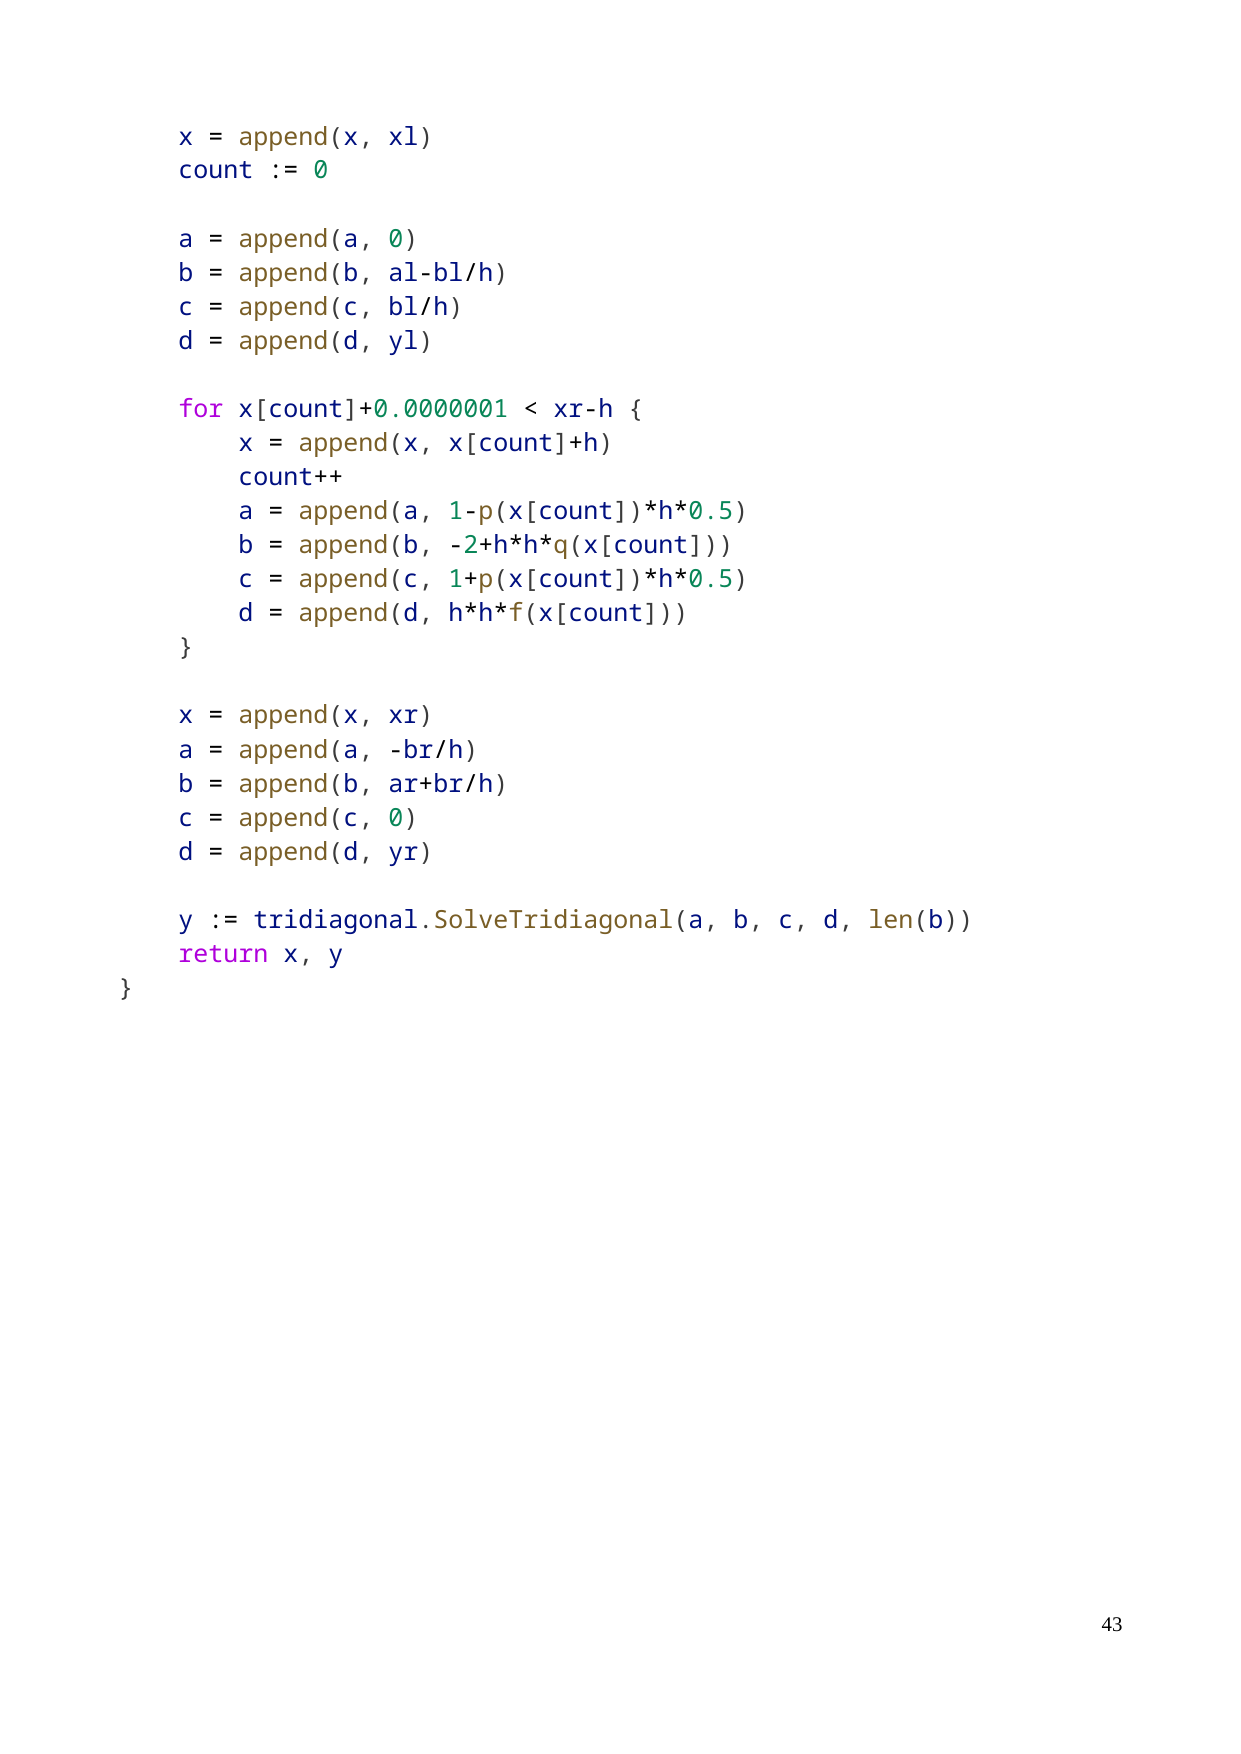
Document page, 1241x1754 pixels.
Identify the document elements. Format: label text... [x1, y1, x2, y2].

text d = append(d, h*h*f(x[count])) [118, 595, 1122, 629]
text count := 0 [118, 152, 1122, 186]
text } [118, 629, 1122, 663]
text } [118, 970, 1122, 1004]
text c = append(c, 0) [118, 799, 1122, 833]
text a = append(a, -br/h) [118, 731, 1122, 765]
text y := tridiagonal.SolveTridiagonal(a, b, c, d, len(b)) [118, 902, 1122, 936]
text a = append(a, 0) [118, 220, 1122, 254]
text x = append(x, xr) [118, 697, 1122, 731]
text d = append(d, yr) [118, 833, 1122, 867]
text x = append(x, x[count]+h) [118, 425, 1122, 459]
text return x, y [118, 936, 1122, 970]
text c = append(c, 1+p(x[count])*h*0.5) [118, 561, 1122, 595]
text d = append(d, yl) [118, 322, 1122, 357]
text b = append(b, ar+br/h) [118, 765, 1122, 799]
text c = append(c, bl/h) [118, 288, 1122, 322]
text b = append(b, -2+h*h*q(x[count])) [118, 527, 1122, 561]
text for x[count]+0.0000001 < xr-h { [118, 391, 1122, 425]
text count++ [118, 459, 1122, 493]
text a = append(a, 1-p(x[count])*h*0.5) [118, 493, 1122, 527]
text x = append(x, xl) [118, 118, 1122, 152]
text b = append(b, al-bl/h) [118, 254, 1122, 288]
